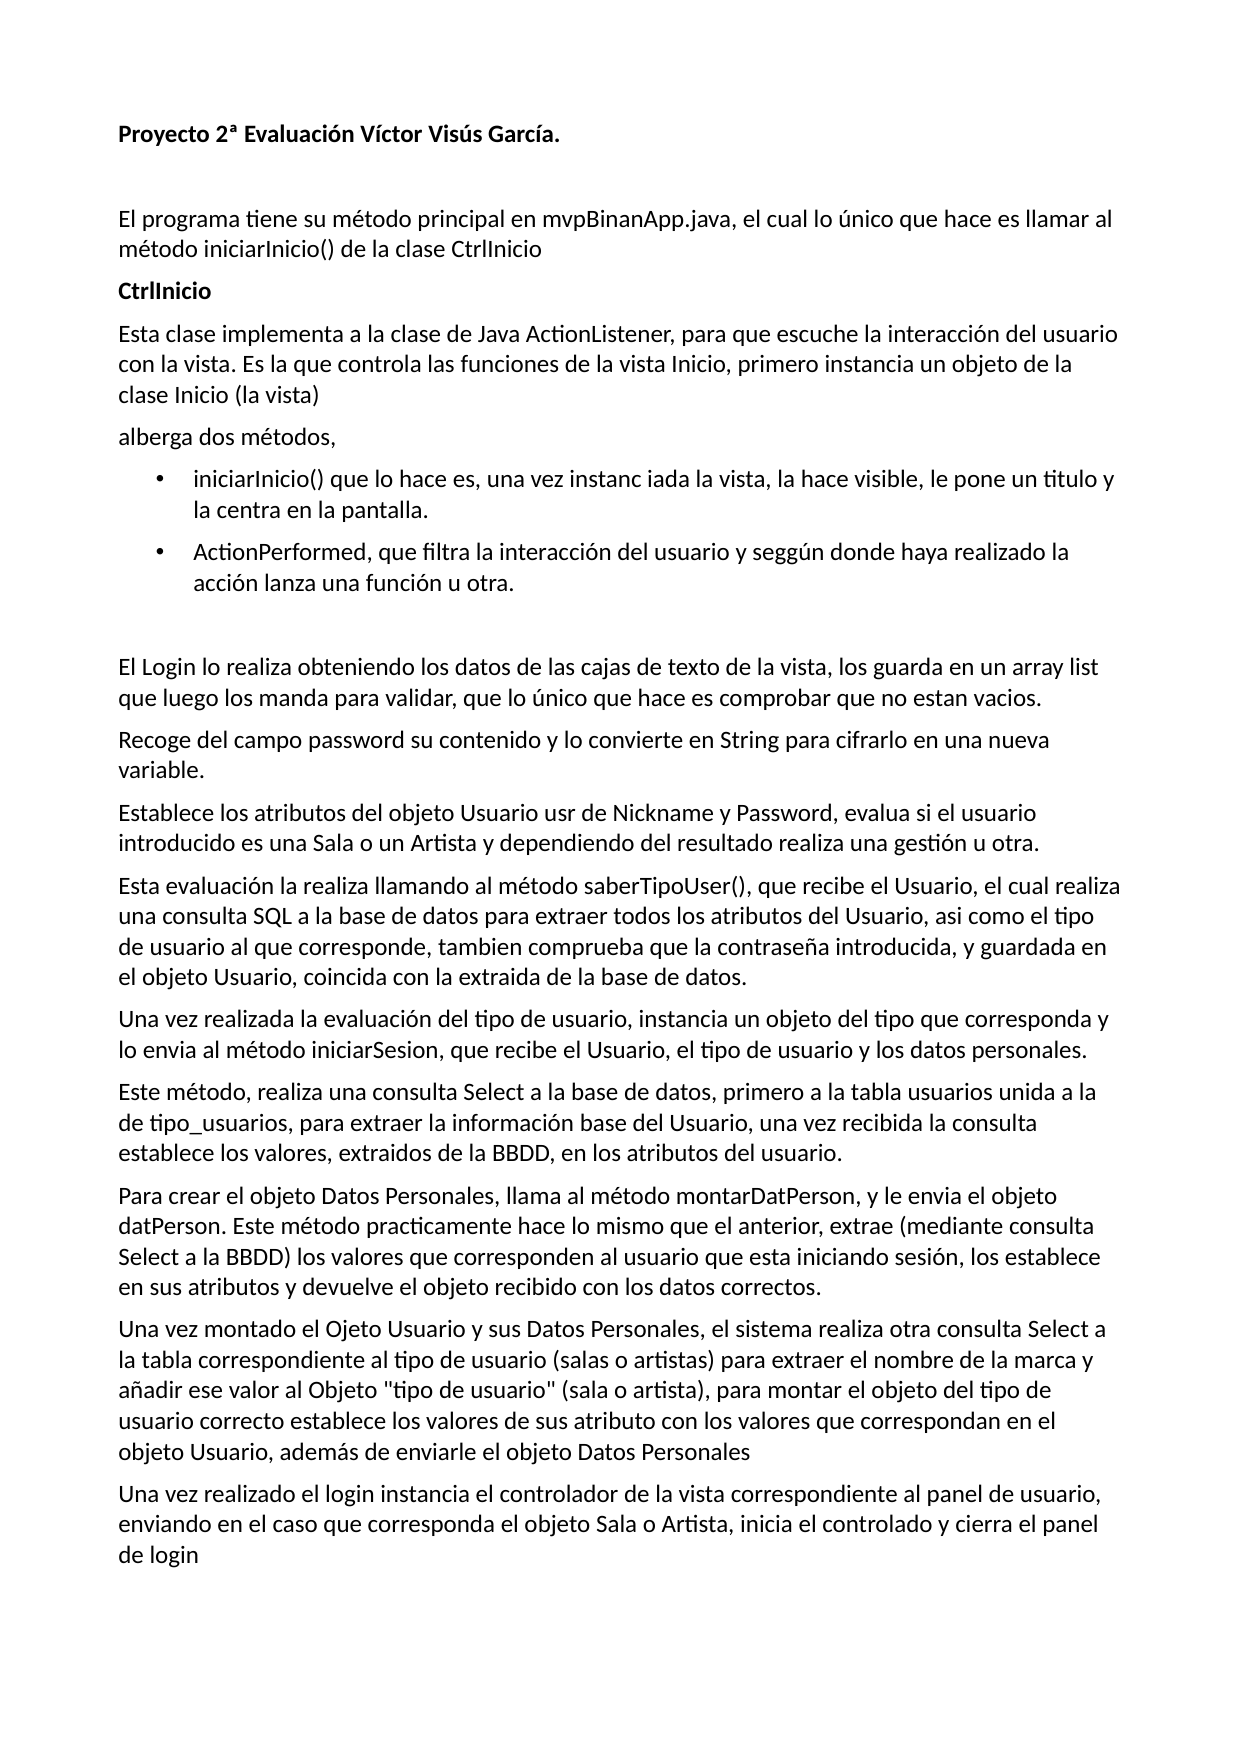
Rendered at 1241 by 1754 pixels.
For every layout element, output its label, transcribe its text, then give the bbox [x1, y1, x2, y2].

text Una vez realizada la evaluación del tipo de usuario, instancia un objeto del tipo que corresponda y lo envia al método iniciarSesion, que recibe el Usuario, el tipo de usuario y los datos personales. [118, 1004, 1122, 1065]
text Proyecto 2ª Evaluación Víctor Visús García. [118, 118, 1122, 149]
text El programa tiene su método principal en mvpBinanApp.java, el cual lo único que hace es llamar al método iniciarInicio() de la clase CtrlInicio [118, 203, 1122, 264]
text Una vez realizado el login instancia el controlador de la vista correspondiente al panel de usuario, enviando en el caso que corresponda el objeto Sala o Artista, inicia el controlado y cierra el panel de login [118, 1478, 1122, 1569]
text Esta evaluación la realiza llamando al método saberTipoUser(), que recibe el Usuario, el cual realiza una consulta SQL a la base de datos para extraer todos los atributos del Usuario, asi como el tipo de usuario al que corresponde, tambien comprueba que la contraseña introducida, y guardada en el objeto Usuario, coincida con la extraida de la base de datos. [118, 870, 1122, 992]
text El Login lo realiza obteniendo los datos de las cajas de texto de la vista, los guarda en un array list que luego los manda para validar, que lo único que hace es comprobar que no estan vacios. [118, 651, 1122, 712]
text Una vez montado el Ojeto Usuario y sus Datos Personales, el sistema realiza otra consulta Select a la tabla correspondiente al tipo de usuario (salas o artistas) para extraer el nombre de la marca y añadir ese valor al Objeto "tipo de usuario" (sala o artista), para montar el objeto del tipo de usuario correcto establece los valores de sus atributo con los valores que correspondan en el objeto Usuario, además de enviarle el objeto Datos Personales [118, 1314, 1122, 1466]
text Este método, realiza una consulta Select a la base de datos, primero a la tabla usuarios unida a la de tipo_usuarios, para extraer la información base del Usuario, una vez recibida la consulta establece los valores, extraidos de la BBDD, en los atributos del usuario. [118, 1076, 1122, 1168]
list ActionPerformed, que filtra la interacción del usuario y seggún donde haya realizado la acción lanza una función u otra. [156, 536, 1122, 597]
text Esta clase implementa a la clase de Java ActionListener, para que escuche la interacción del usuario con la vista. Es la que controla las funciones de la vista Inicio, primero instancia un objeto de la clase Inicio (la vista) [118, 318, 1122, 409]
text Establece los atributos del objeto Usuario usr de Nickname y Password, evalua si el usuario introducido es una Sala o un Artista y dependiendo del resultado realiza una gestión u otra. [118, 797, 1122, 858]
text CtrlInicio [118, 276, 1122, 306]
text Para crear el objeto Datos Personales, llama al método montarDatPerson, y le envia el objeto datPerson. Este método practicamente hace lo mismo que el anterior, extrae (mediante consulta Select a la BBDD) los valores que corresponden al usuario que esta iniciando sesión, los establece en sus atributos y devuelve el objeto recibido con los datos correctos. [118, 1180, 1122, 1302]
text Recoge del campo password su contenido y lo convierte en String para cifrarlo en una nueva variable. [118, 724, 1122, 785]
list iniciarInicio() que lo hace es, una vez instanc iada la vista, la hace visible, le pone un titulo y la centra en la pantalla. [156, 463, 1122, 524]
text alberga dos métodos, [118, 421, 1122, 452]
